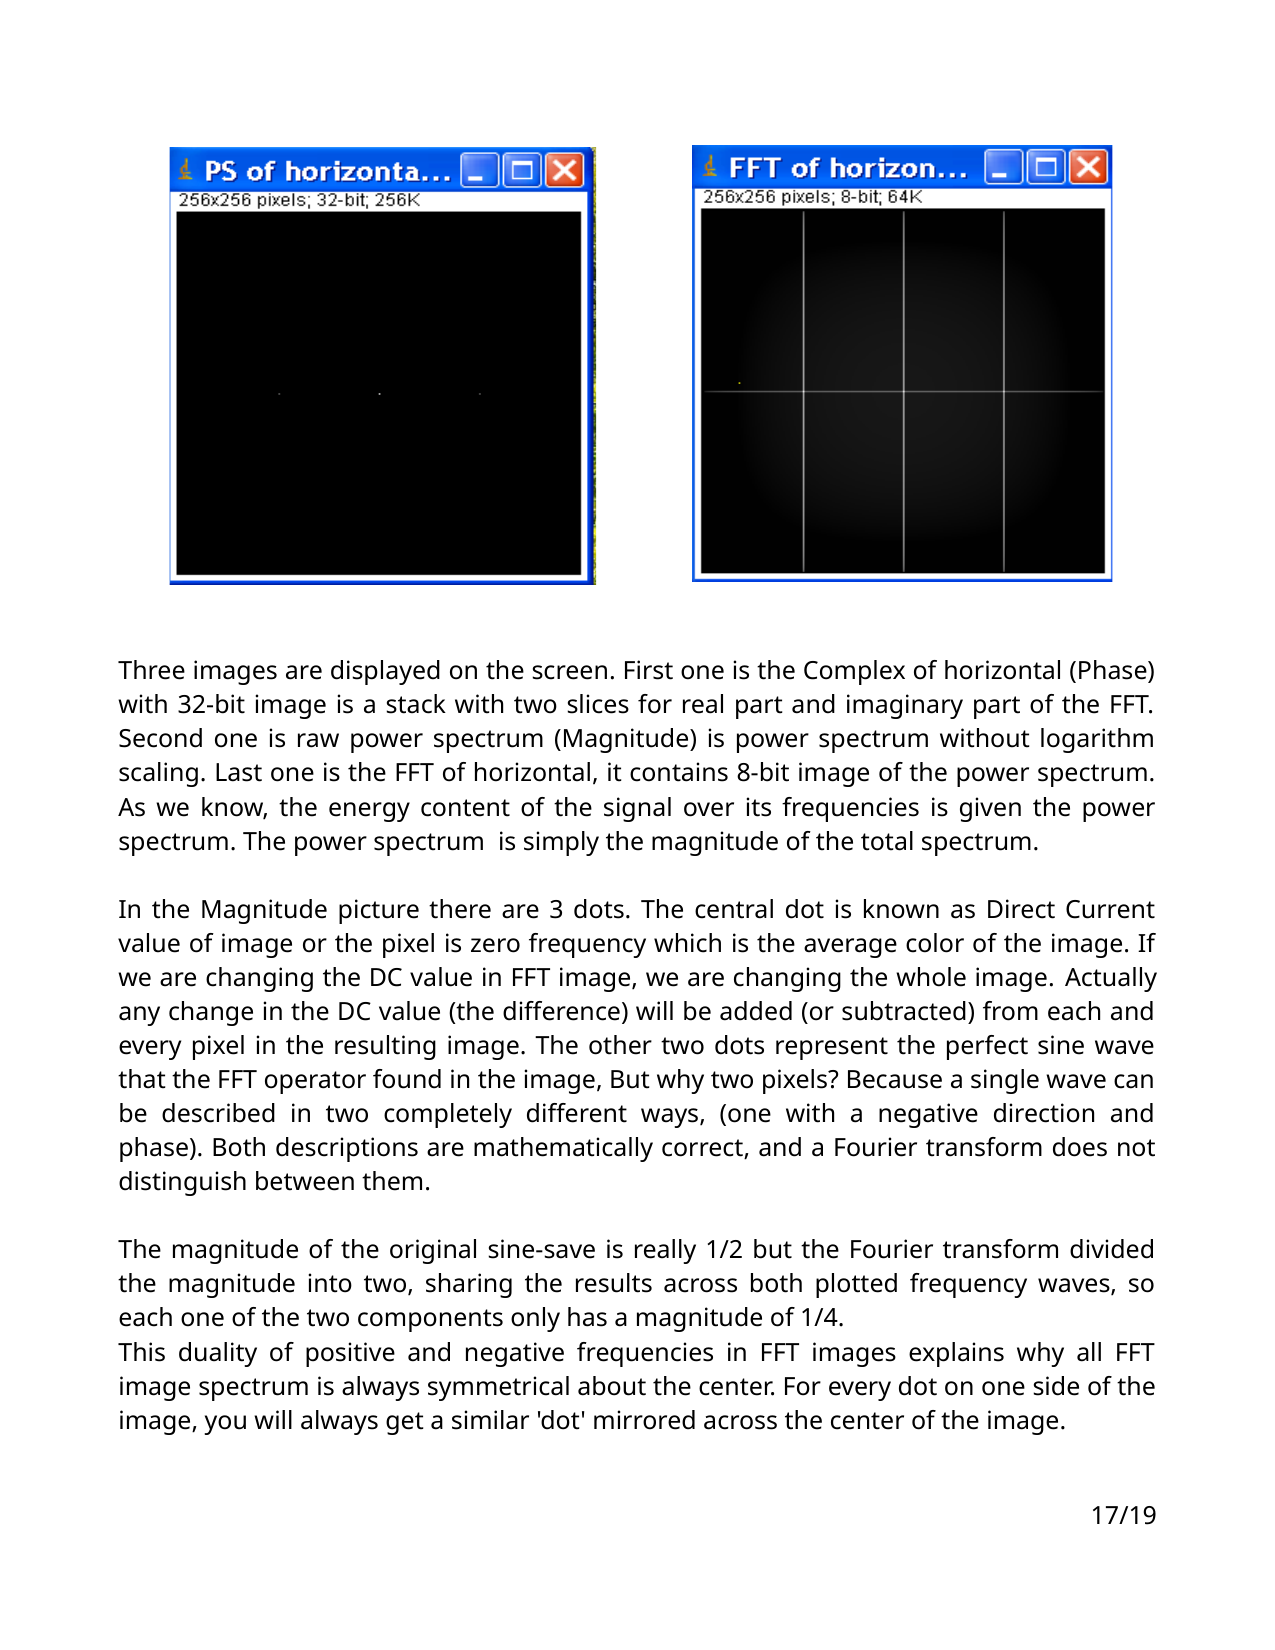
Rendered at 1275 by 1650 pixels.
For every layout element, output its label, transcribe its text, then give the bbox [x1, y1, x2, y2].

text In the Magnitude picture there are 3 dots. The central dot is known as Direct Current value of image or the pixel is zero frequency which is the average color of the image. If we are changing the DC value in FFT image, we are changing the whole image. Actually any change in the DC value (the difference) will be added (or subtracted) from each and every pixel in the resulting image. The other two dots represent the perfect sine wave that the FFT operator found in the image, But why two pixels? Because a single wave can be described in two completely different ways, (one with a negative direction and phase). Both descriptions are mathematically correct, and a Fourier transform does not distinguish between them. [118, 891, 1157, 1198]
text The magnitude of the original sine-save is really 1/2 but the Fourier transform divided the magnitude into two, sharing the results across both plotted frequency waves, so each one of the two components only has a magnitude of 1/4. [118, 1232, 1157, 1334]
text Three images are displayed on the screen. First one is the Complex of horizontal (Phase) with 32-bit image is a stack with two slices for real part and imaginary part of the FFT. Second one is raw power spectrum (Magnitude) is power spectrum without logarithm scaling. Last one is the FFT of horizontal, it contains 8-bit image of the power spectrum. As we know, the energy content of the signal over its frequencies is given the power spectrum. The power spectrum is simply the magnitude of the total spectrum. [118, 653, 1157, 857]
table_cell [638, 118, 1157, 653]
text This duality of positive and negative frequencies in FFT images explains why all FFT image spectrum is always symmetrical about the center. For every dot on one side of the image, you will always get a similar 'dot' mirrored across the center of the image. [118, 1334, 1157, 1436]
picture [692, 145, 1113, 582]
picture [169, 147, 597, 585]
table_cell [118, 118, 637, 653]
